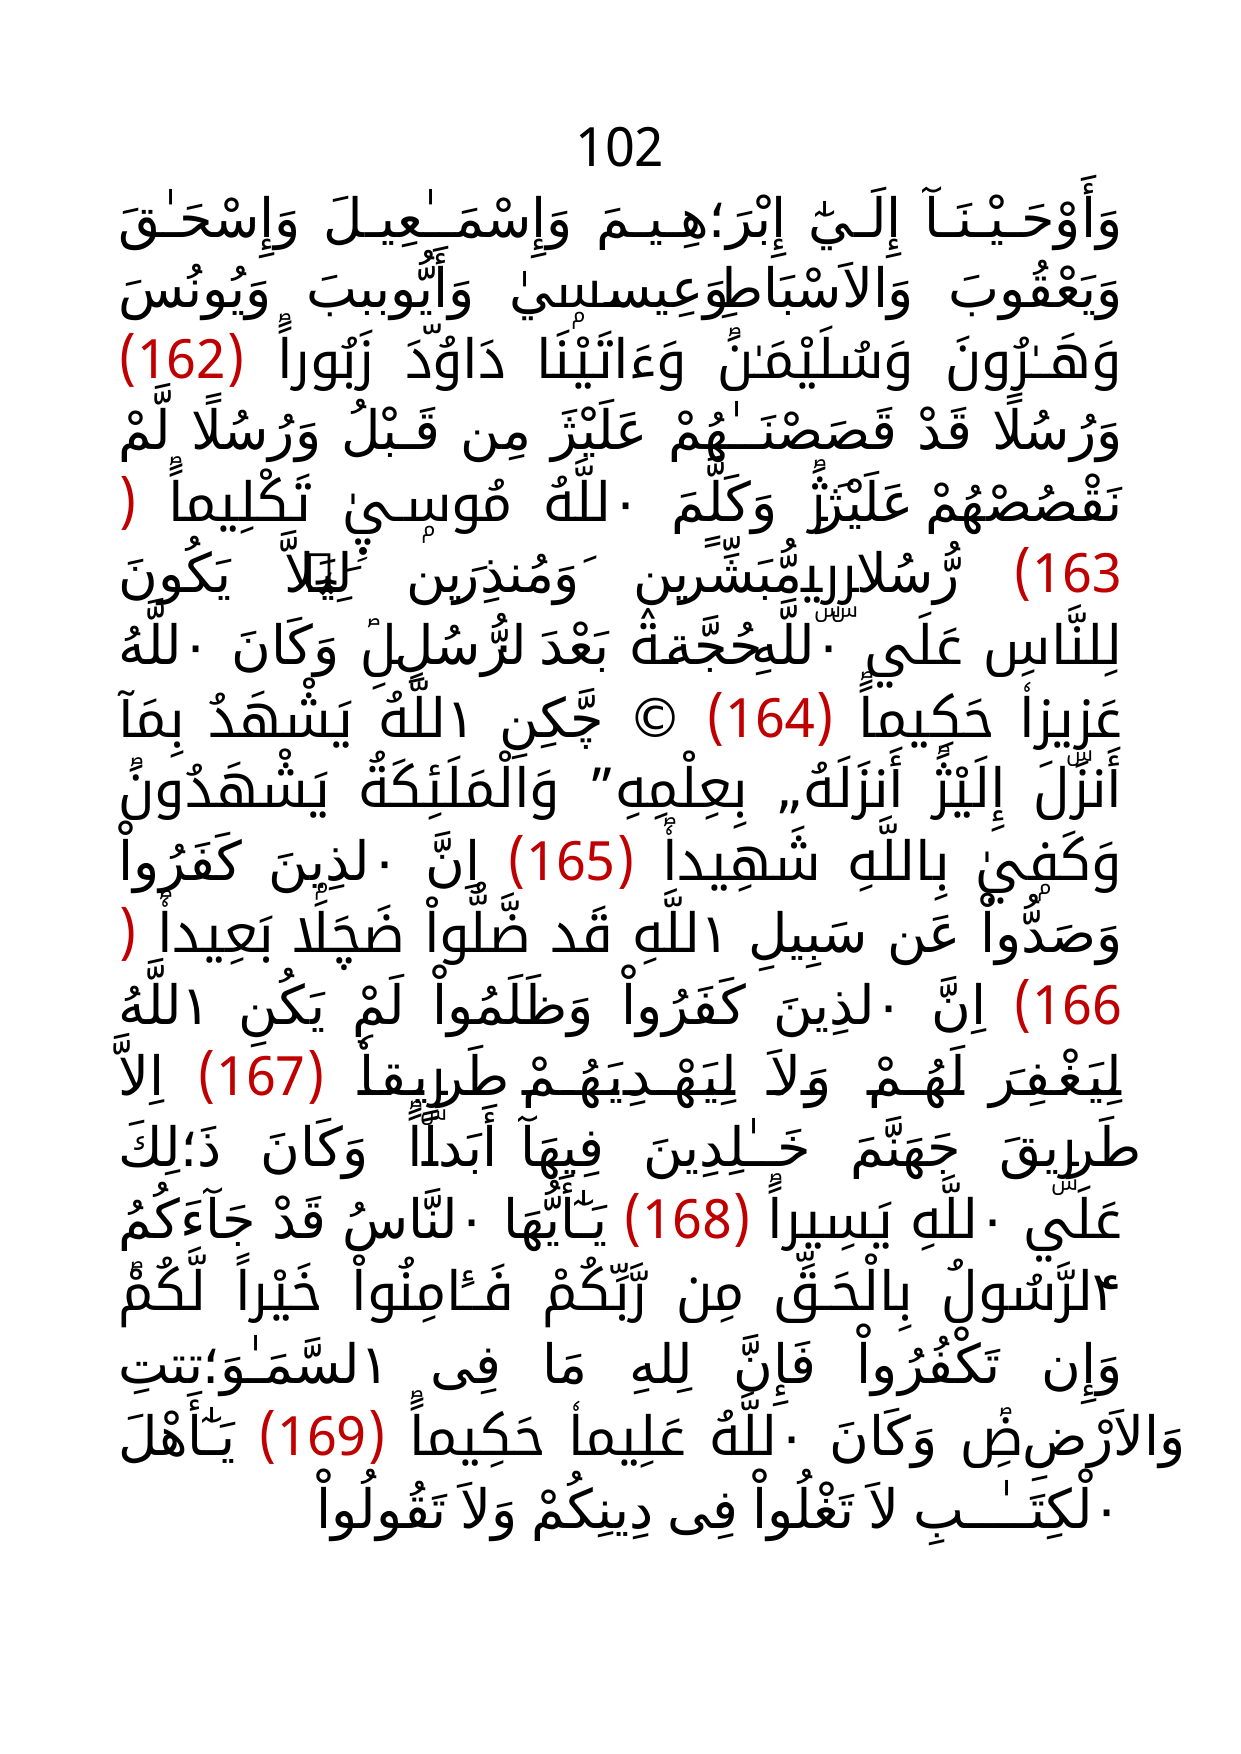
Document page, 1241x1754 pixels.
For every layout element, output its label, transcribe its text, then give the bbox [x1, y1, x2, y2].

text وَأَوْحَـيْـنَـآ إِلَـيٰٓ إِبْرَ؛هِـيـمَ وَإِسْمَــٰعِيـلَ وَإِسْحَـٰقَ وَيَعْقُوبَ وَالاَسْبَاطِ وَعِيسۭيٰ وَأَيُّوبببَ وَيُونُسَ وَهَــٰرُونَ وَسُلَيْمَـٰنَؐ وَءَاتَيْنَا دَاوُﹼدَ زَبُوراًؐ (162) وَرُسُلًا قَدْ قَصَصْنَــٰهُمْ عَلَيْژَ مِن قَـبْلُ وَرُسُلًا لَّمْ نَقْصُصْهُمْ عَلَيْژَؐ وَكَلَّمَ ۰للَّهُ مُوسۭـيٰ تَكْلِيماًؐ (163) رُّسُلًا مُّبَشِّرۣينَ وَمُنذِرۣينَ لِيَ۬لاَّ يَكُونَ لِلنَّاسِ عَلَي ۰للَّهِ حُجَّةٛ بَعْدَ ۰لرُّسُلِؐ وَكَانَ ۰للَّهُ عَزۣيزاٗ حَكِيماًؐ (164) © چَّكِنِ ۱للَّهُ يَشْهَدُ بِمَآ أَنزَلَ إِلَيْژَؐ أَنزَلَهُ„ بِعِلْمِهِ” وَالْمَلَئِكَةُ يَشْهَدُونَؐ وَكَفۭيٰ بِاللَّهِ شَهِيداٗؐ (165) اِنَّ ۰لذِينَ كَفَرُواْ وَصَدُّواْ عَن سَبِيلِ ۱للَّهِ قَد ضَّلُّواْ ضَچَلَۢا بَعِيداٗؐ (166) اِنَّ ۰لذِينَ كَفَرُواْ وَظَلَمُواْ لَمْ يَكُنِ ۱للَّهُ لِيَغْفِرَ لَهُمْ وَلاَ لِيَهْدِيَهُمْ طَرۣيقاٗ (167) اِلاَّ طَرۣيقَ جَهَنَّمَ خَــٰلِدِينَ فِيهَآ أَبَداًؐ وَكَانَ ذَ؛لِكَ عَلَي ۰للَّهِ يَسِيراًؐ (168) يَـٰٓأَيُّهَا ۰لنَّاسُ قَدْ جَآءَكُمُ ۴لرَّسُولُ بِالْحَـقِّ مِن رَّبِّكُمْ فَــَٔامِنُواْ خَيْراً لَّكُمْؐ وَإِن تَكْفُرُواْ فَإِنَّ لِلهِ مَا فِى ۱لسَّمَـٰوَ؛تتتِ وَالاَرْضِؐ وَكَانَ ۰للَّهُ عَلِيماٗ حَكِيماًؐ (169) يَـٰٓأَهْلَ ۰لْكِتَــٰــبِ لاَ تَغْلُواْ فِى دِينِكُمْ وَلاَ تَقُولُواْ [118, 189, 1122, 1550]
text 102 [118, 118, 1122, 189]
